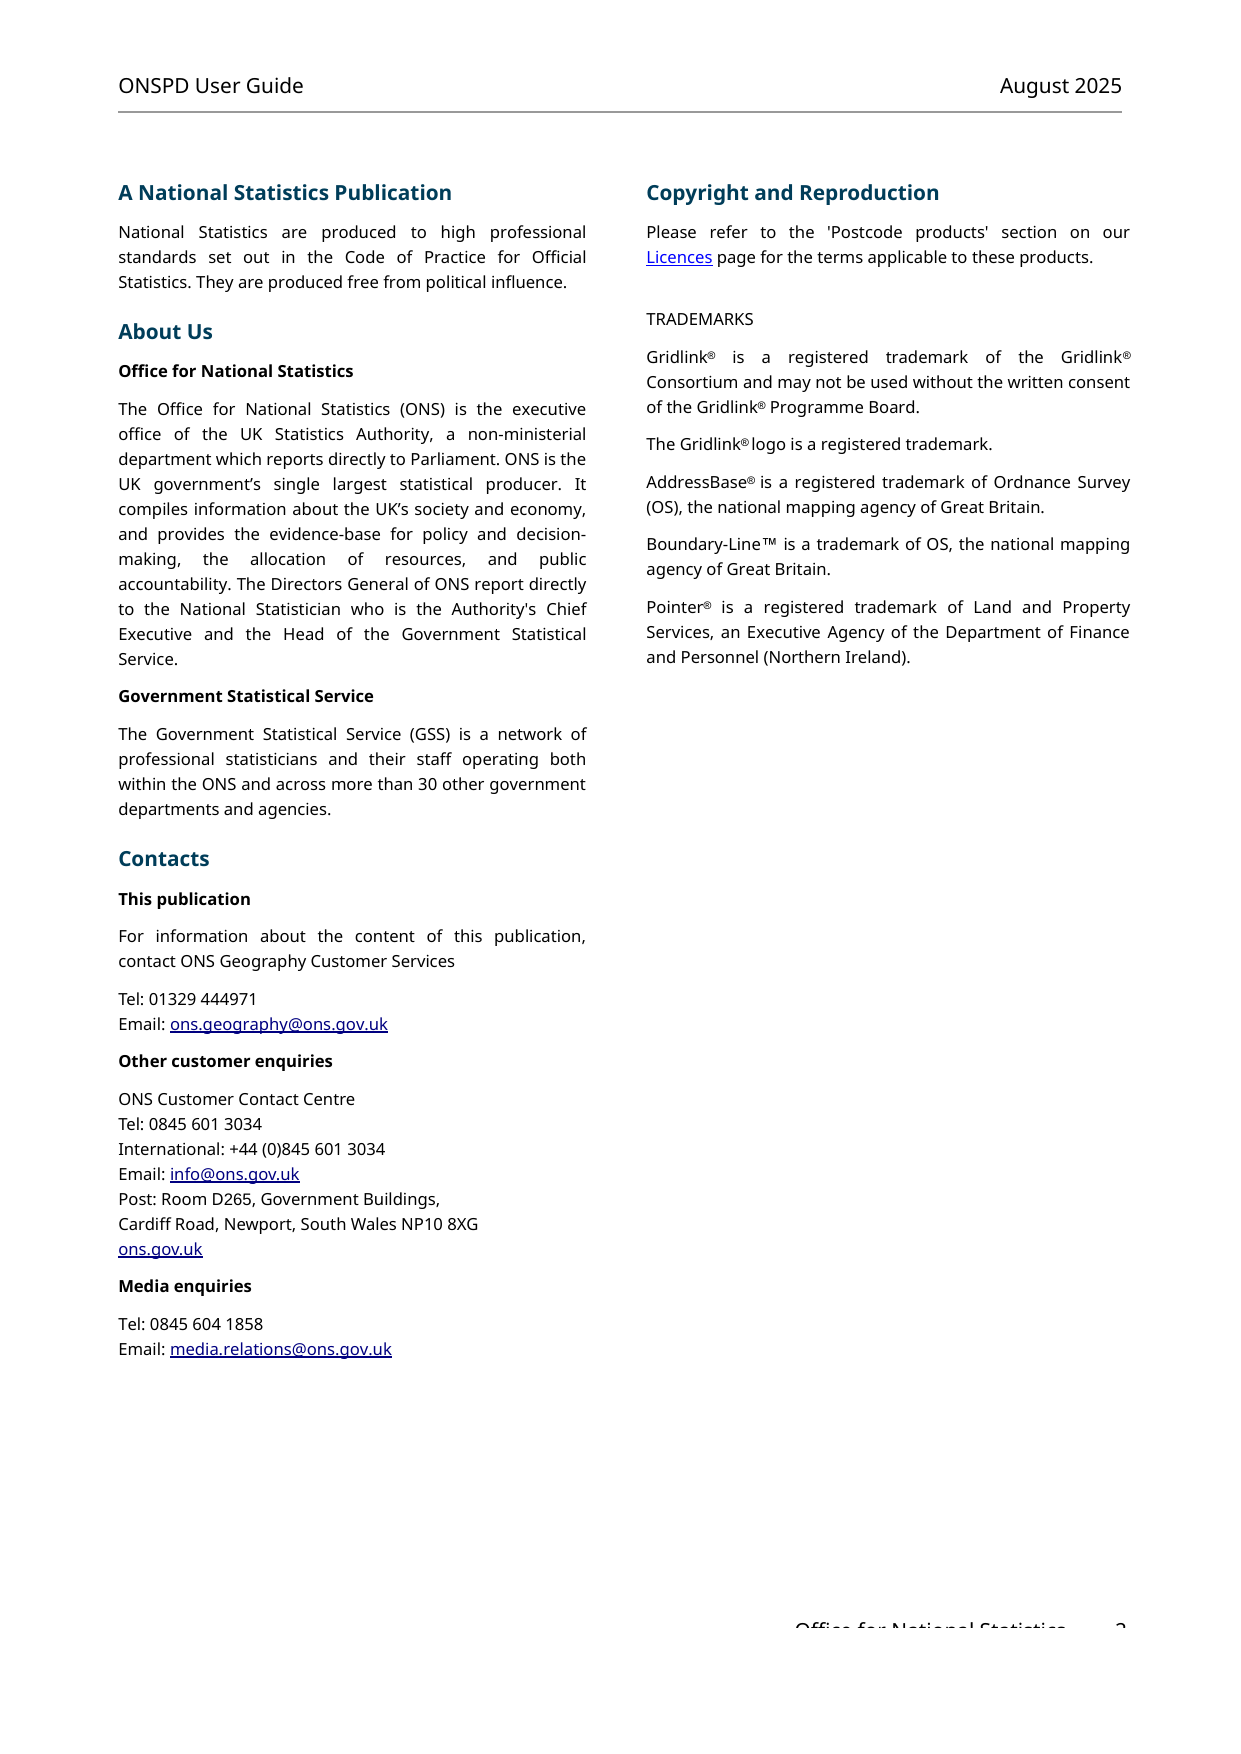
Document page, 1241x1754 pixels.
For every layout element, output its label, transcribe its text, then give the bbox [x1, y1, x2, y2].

table_header Copyright and Reproduction Please refer to the 'Postcode products' section on our Licences page for the terms applicable to these products. TRADEMARKS Gridlink is a registered trademark of the Gridlink Consortium and may not be used without the written consent of the Gridlink Programme Board. The Gridlink logo is a registered trademark. AddressBase is a registered trademark of Ordnance Survey (OS), the national mapping agency of Great Britain. Boundary-Line is a trademark of OS, the national mapping agency of Great Britain. Pointer is a registered trademark of Land and Property Services, an Executive Agency of the Department of Finance and Personnel (Northern Ireland). [646, 154, 1131, 1360]
table_header A National Statistics Publication National Statistics are produced to high professional standards set out in the Code of Practice for Official Statistics. They are produced free from political influence. About Us Office for National Statistics The Office for National Statistics (ONS) is the executive office of the UK Statistics Authority, a non-ministerial department which reports directly to Parliament. ONS is the UK government’s single largest statistical producer. It compiles information about the UK’s society and economy, and provides the evidence-base for policy and decision-making, the allocation of resources, and public accountability. The Directors General of ONS report directly to the National Statistician who is the Authority's Chief Executive and the Head of the Government Statistical Service. Government Statistical Service The Government Statistical Service (GSS) is a network of professional statisticians and their staff operating both within the ONS and across more than 30 other government departments and agencies. Contacts This publication For information about the content of this publication, contact ONS Geography Customer Services Tel: 01329 444971 Email: ons.geography@ons.gov.uk Other customer enquiries ONS Customer Contact Centre Tel: 0845 601 3034 International: +44 (0)845 601 3034 Email: info@ons.gov.uk Post: Room D265, Government Buildings, Cardiff Road, Newport, South Wales NP10 8XG ons.gov.uk Media enquiries Tel: 0845 604 1858 Email: media.relations@ons.gov.uk [118, 154, 587, 1360]
table_header [587, 154, 646, 1360]
